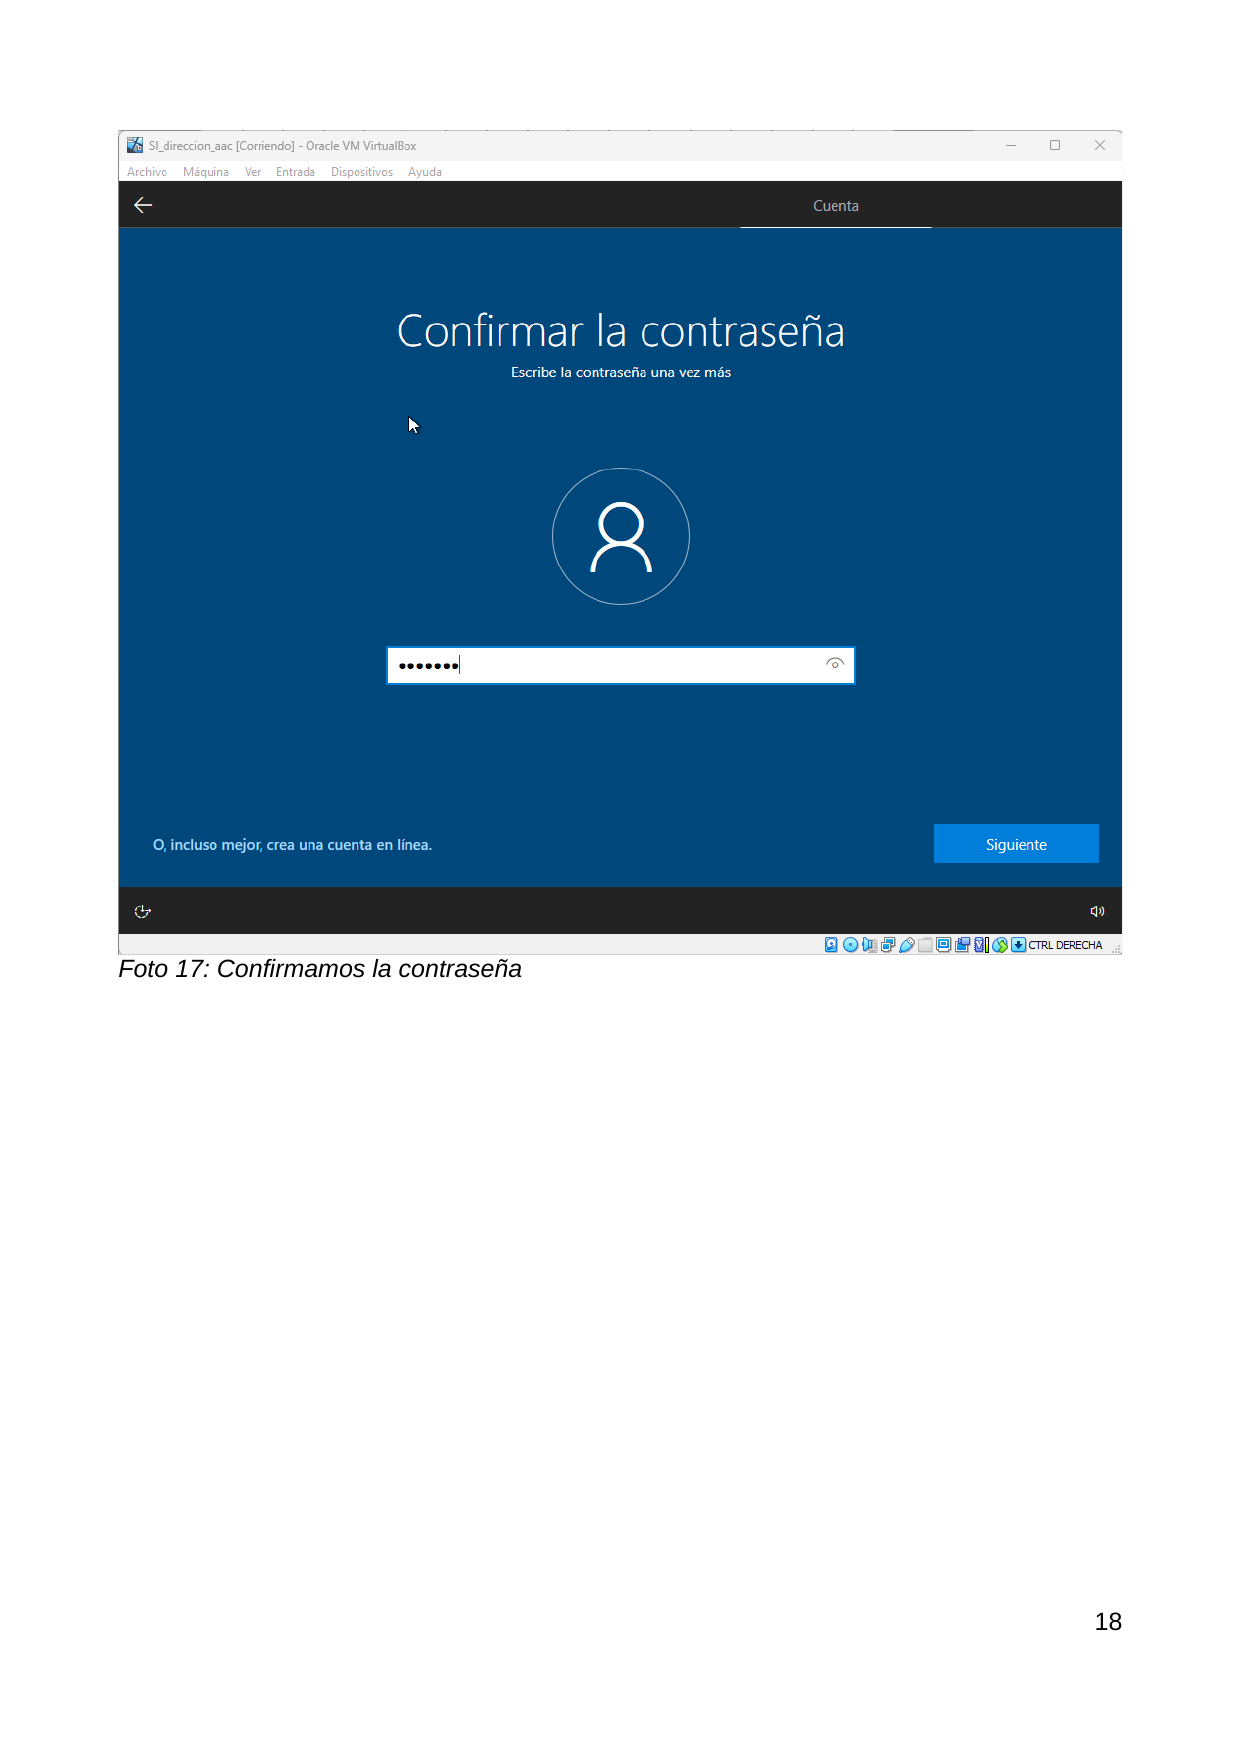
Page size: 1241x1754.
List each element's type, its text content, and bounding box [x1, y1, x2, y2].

text Foto 17: Confirmamos la contraseña [118, 955, 1122, 983]
picture [118, 130, 1123, 955]
